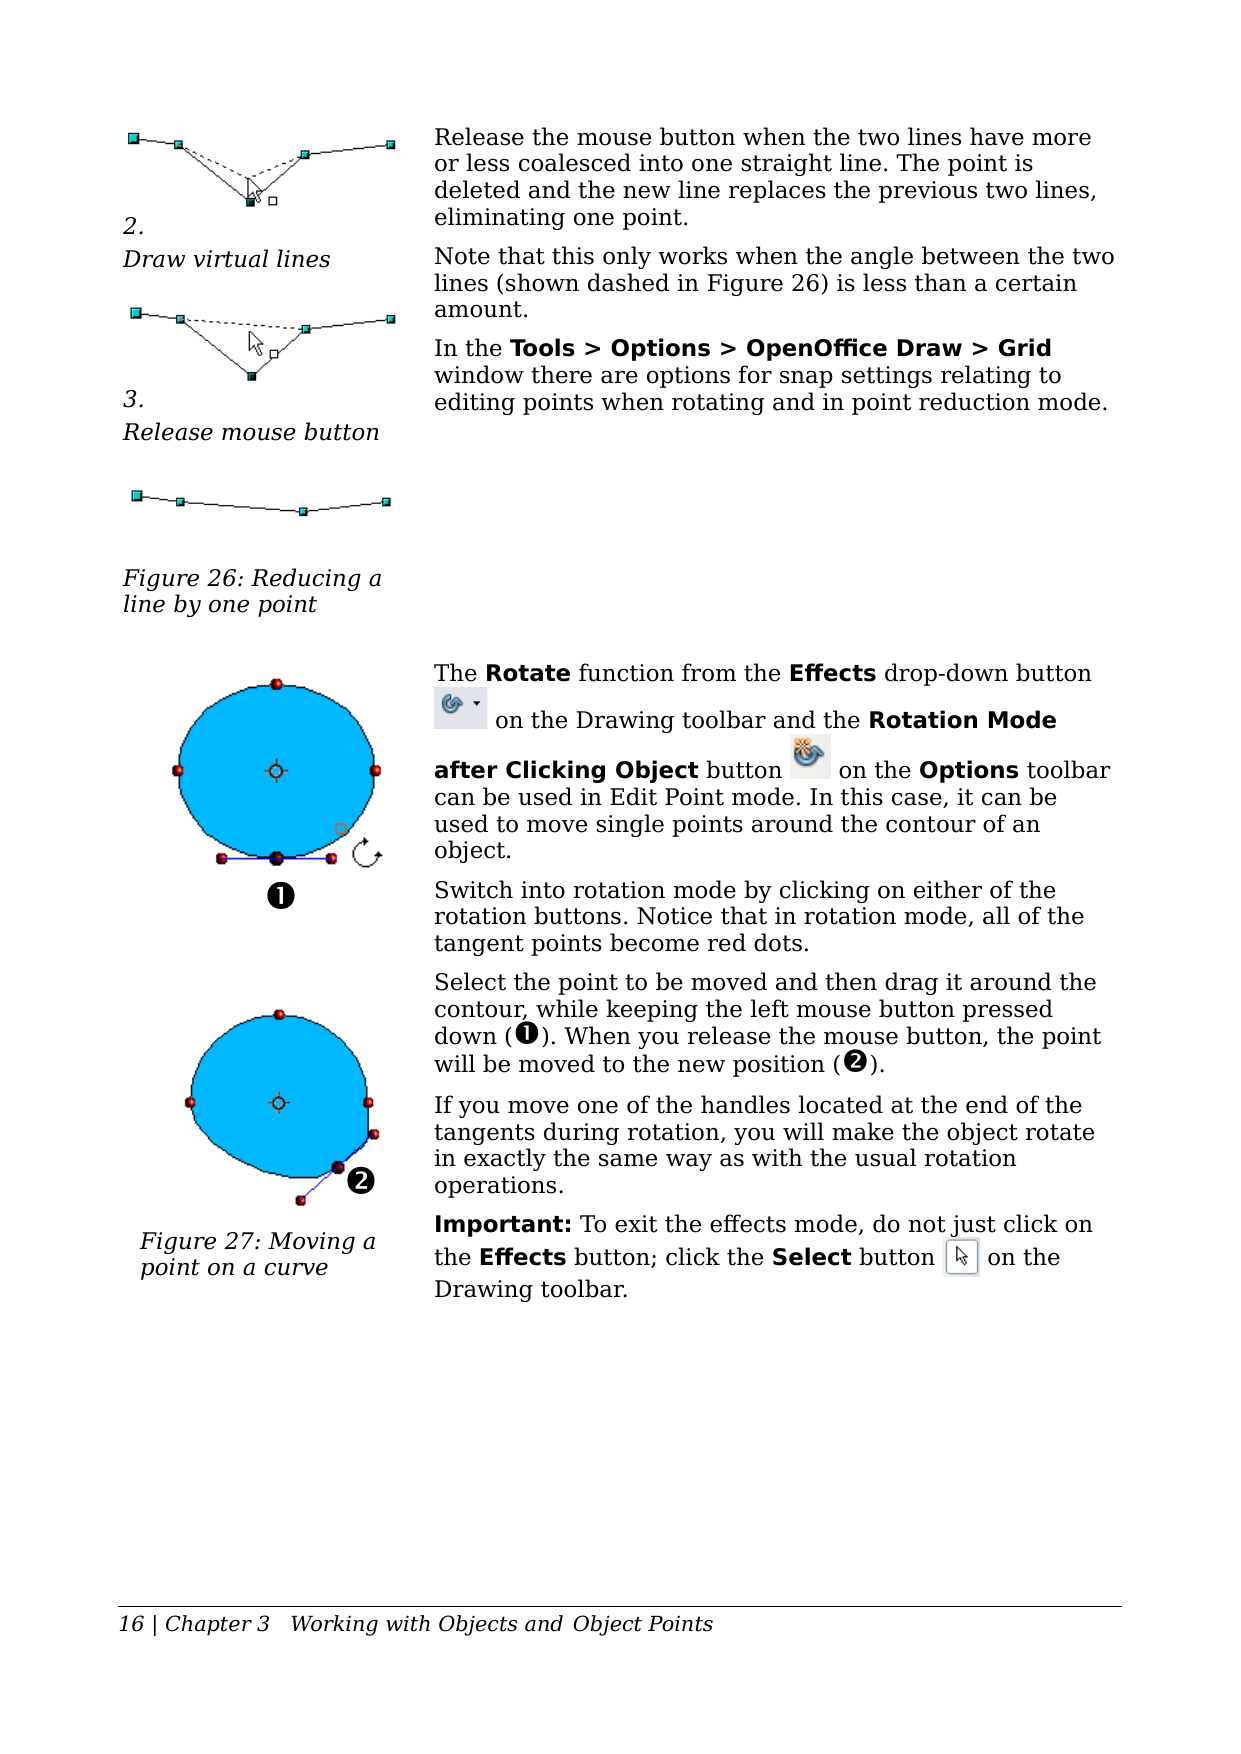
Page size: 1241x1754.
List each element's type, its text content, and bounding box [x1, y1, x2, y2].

table_header Release the mouse button when the two lines have more or less coalesced into one straight line. The point is deleted and the new line replaces the previous two lines, eliminating one point. Note that this only works when the angle between the two lines (shown dashed in Figure 26) is less than a certain amount. In the Tools > Options > OpenOffice Draw > Grid window there are options for snap settings relating to editing points when rotating and in point reduction mode. [428, 118, 1122, 628]
picture [433, 687, 488, 729]
picture [942, 1237, 980, 1277]
table_header [117, 655, 428, 1322]
picture [160, 666, 403, 888]
table_cell [117, 118, 428, 628]
picture [789, 734, 832, 779]
picture [122, 123, 404, 213]
picture [122, 482, 404, 532]
table_header The Rotate function from the Effects drop-down button on the Drawing toolbar and the Rotation Mode after Clicking Object button on the Options toolbar can be used in Edit Point mode. In this case, it can be used to move single points around the contour of an object. Switch into rotation mode by clicking on either of the rotation buttons. Notice that in rotation mode, all of the tangent points become red dots. Select the point to be moved and then drag it around the contour, while keeping the left mouse button pressed down (➊). When you release the mouse button, the point will be moved to the new position (➋). If you move one of the handles located at the end of the tangents during rotation, you will make the object rotate in exactly the same way as with the usual rotation operations. Important: To exit the effects mode, do not just click on the Effects button; click the Select button on the Drawing toolbar. [428, 655, 1122, 1322]
picture [122, 299, 404, 387]
picture [168, 997, 395, 1216]
